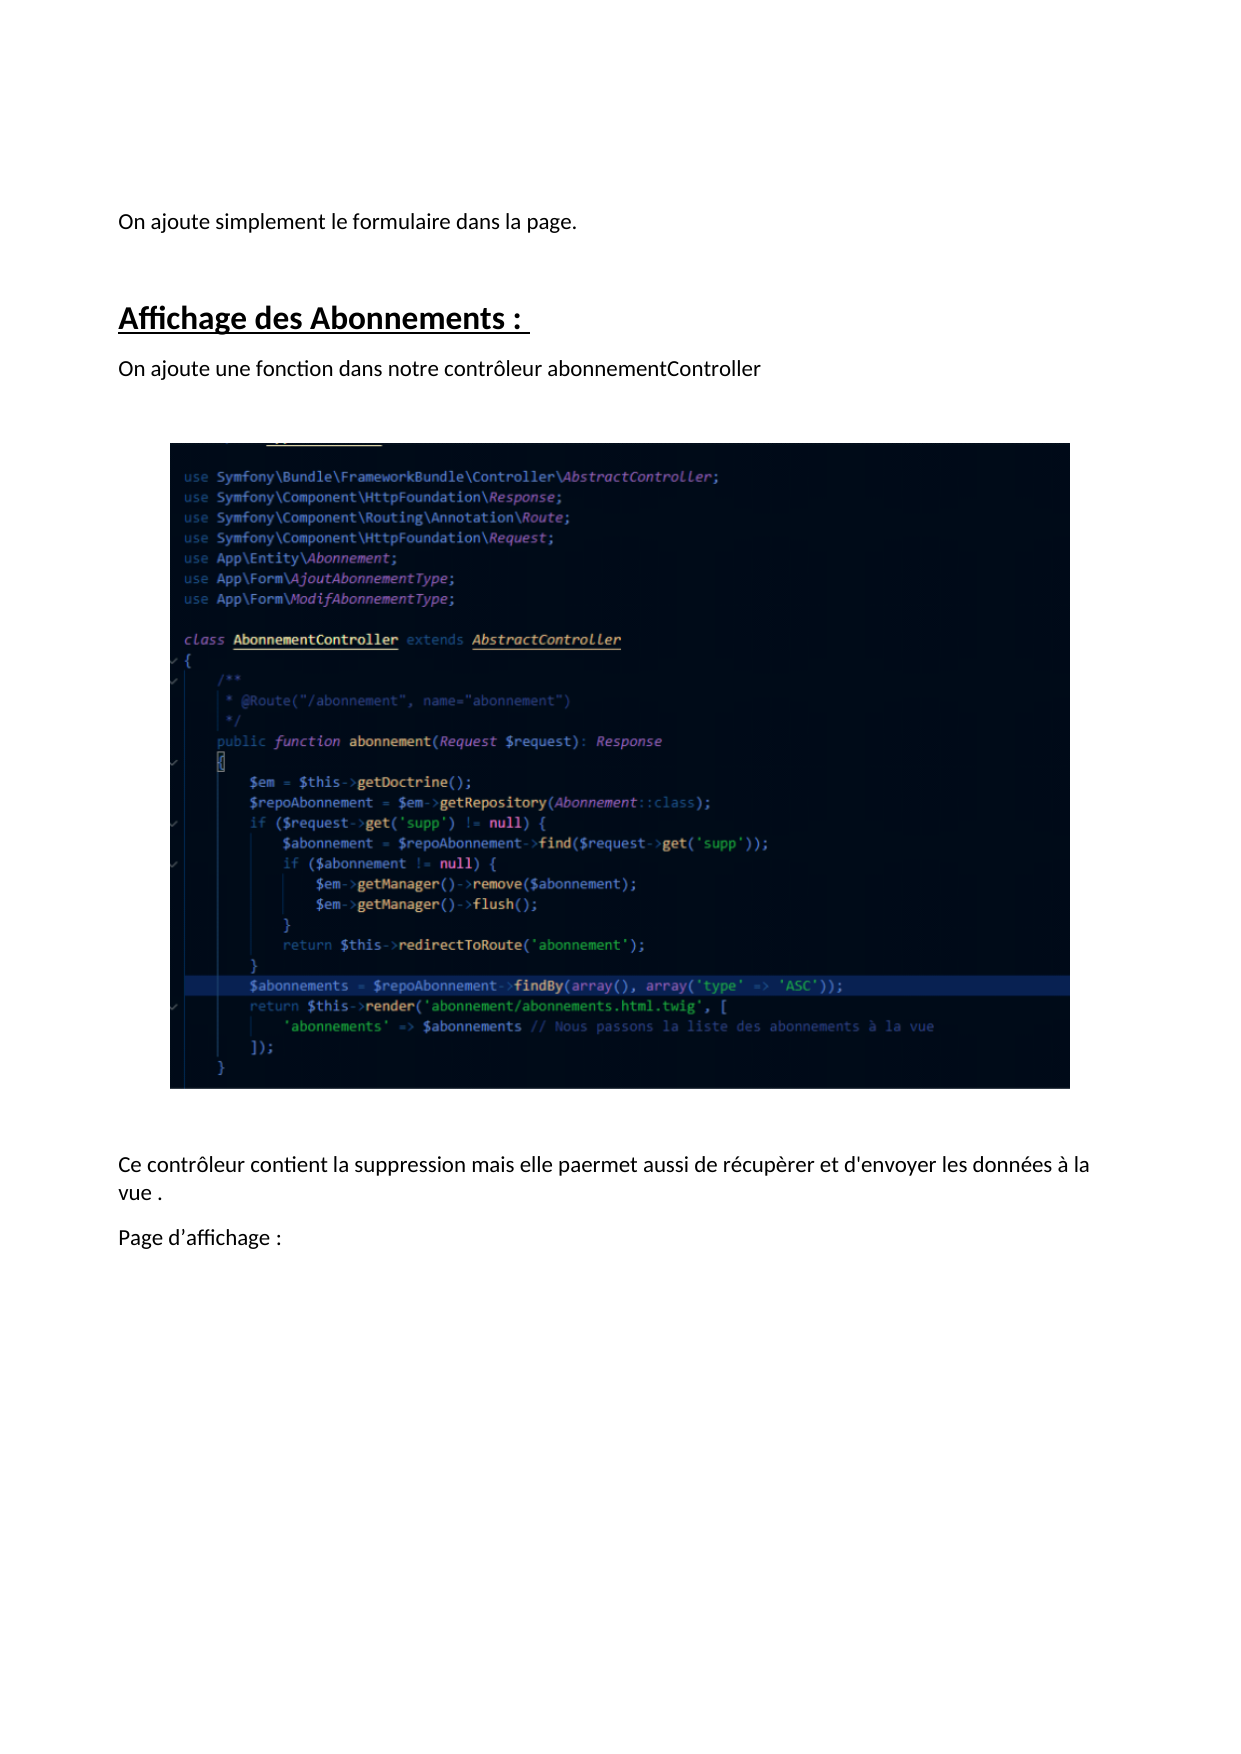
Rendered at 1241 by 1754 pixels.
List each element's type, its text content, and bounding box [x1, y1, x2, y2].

text Affichage des Abonnements : [118, 297, 1122, 338]
text On ajoute une fonction dans notre contrôleur abonnementController [118, 354, 1122, 382]
text Page d’affichage : [118, 1223, 1122, 1251]
text Ce contrôleur contient la suppression mais elle paermet aussi de récupèrer et d'envoyer les données à la vue . [118, 1150, 1122, 1206]
text On ajoute simplement le formulaire dans la page. [118, 207, 1122, 236]
